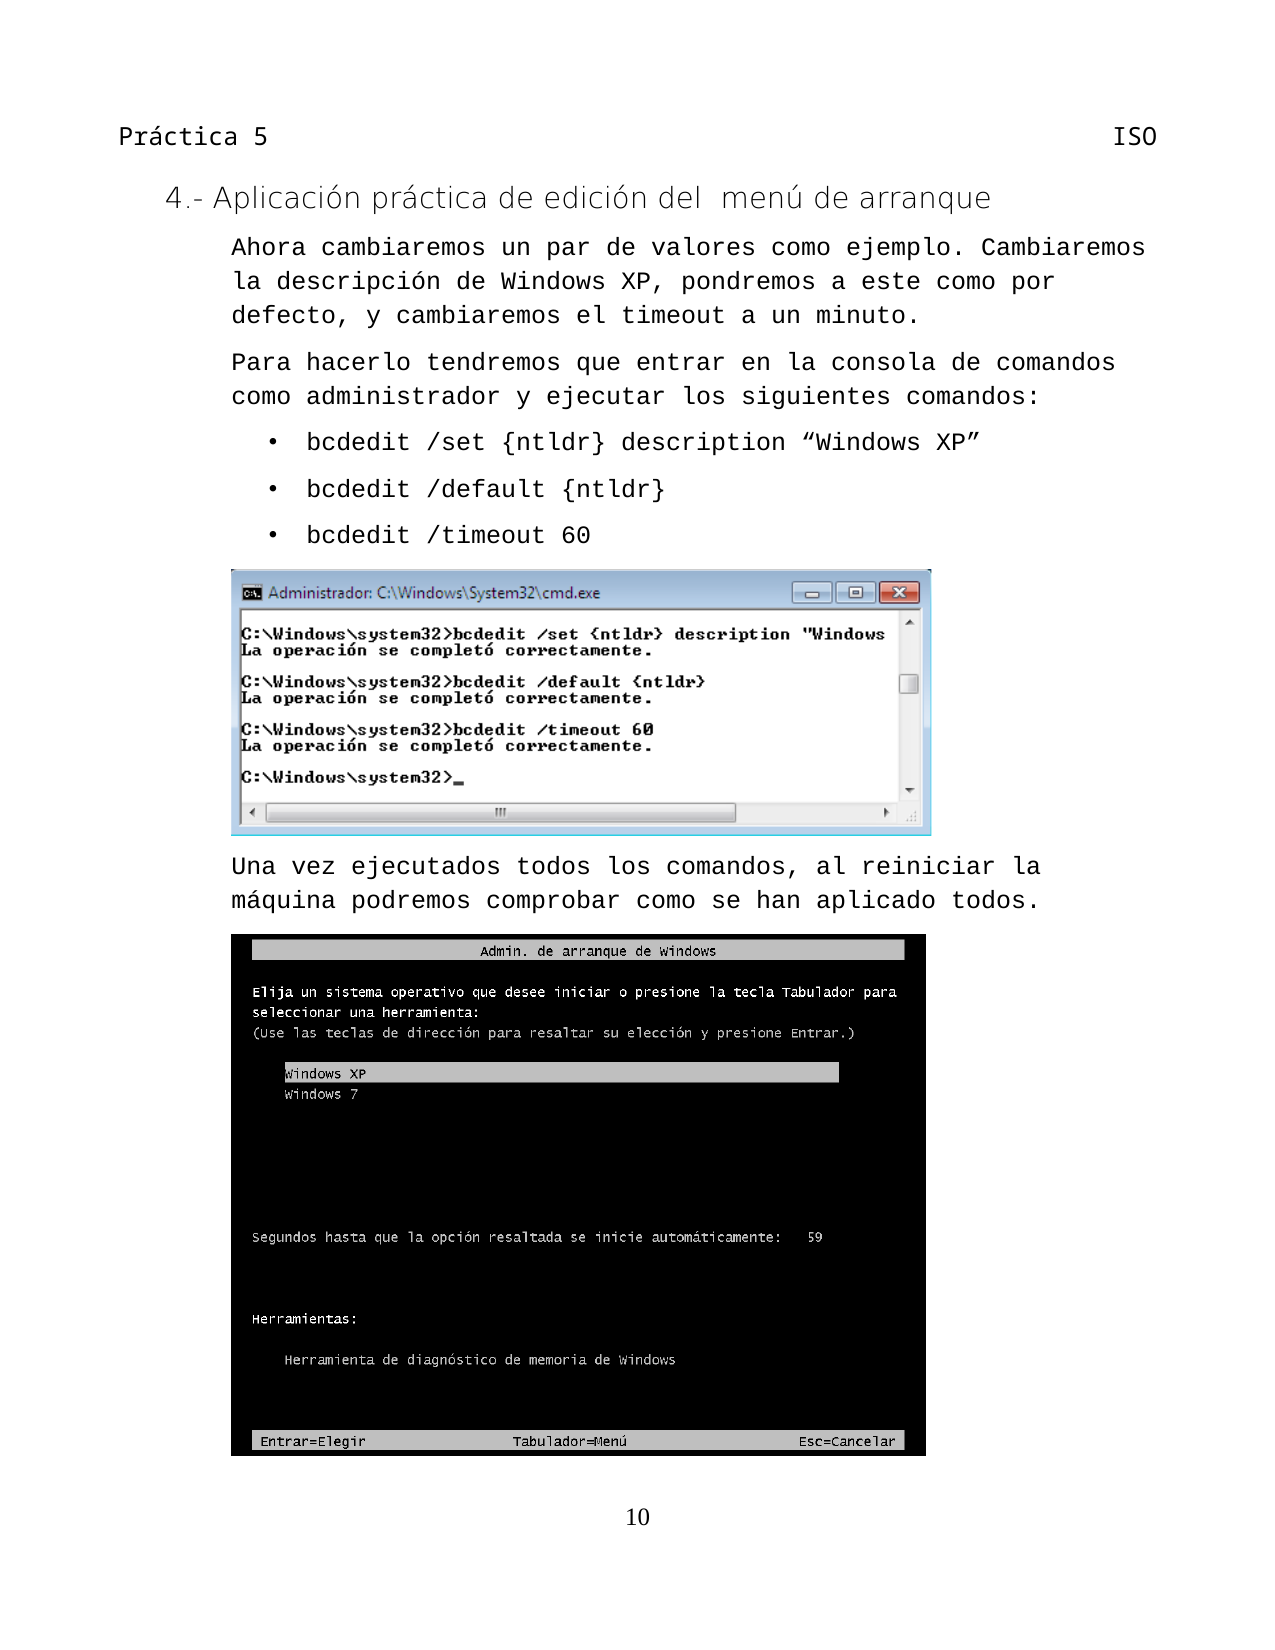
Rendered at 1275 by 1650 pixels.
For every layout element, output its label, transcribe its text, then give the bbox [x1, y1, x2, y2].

picture [231, 569, 932, 836]
text Ahora cambiaremos un par de valores como ejemplo. Cambiaremos la descripción de Windows XP, pondremos a este como por defecto, y cambiaremos el timeout a un minuto. [231, 235, 1157, 331]
list bcdedit /set {ntldr} description “Windows XP” [268, 430, 1157, 458]
text Una vez ejecutados todos los comandos, al reiniciar la máquina podremos comprobar como se han aplicado todos. [231, 854, 1157, 916]
list bcdedit /default {ntldr} [268, 476, 1157, 504]
list Aplicación práctica de edición del menú de arranque [156, 182, 1157, 216]
list bcdedit /timeout 60 [268, 523, 1157, 551]
picture [231, 934, 926, 1456]
text Para hacerlo tendremos que entrar en la consola de comandos como administrador y ejecutar los siguientes comandos: [231, 349, 1157, 412]
